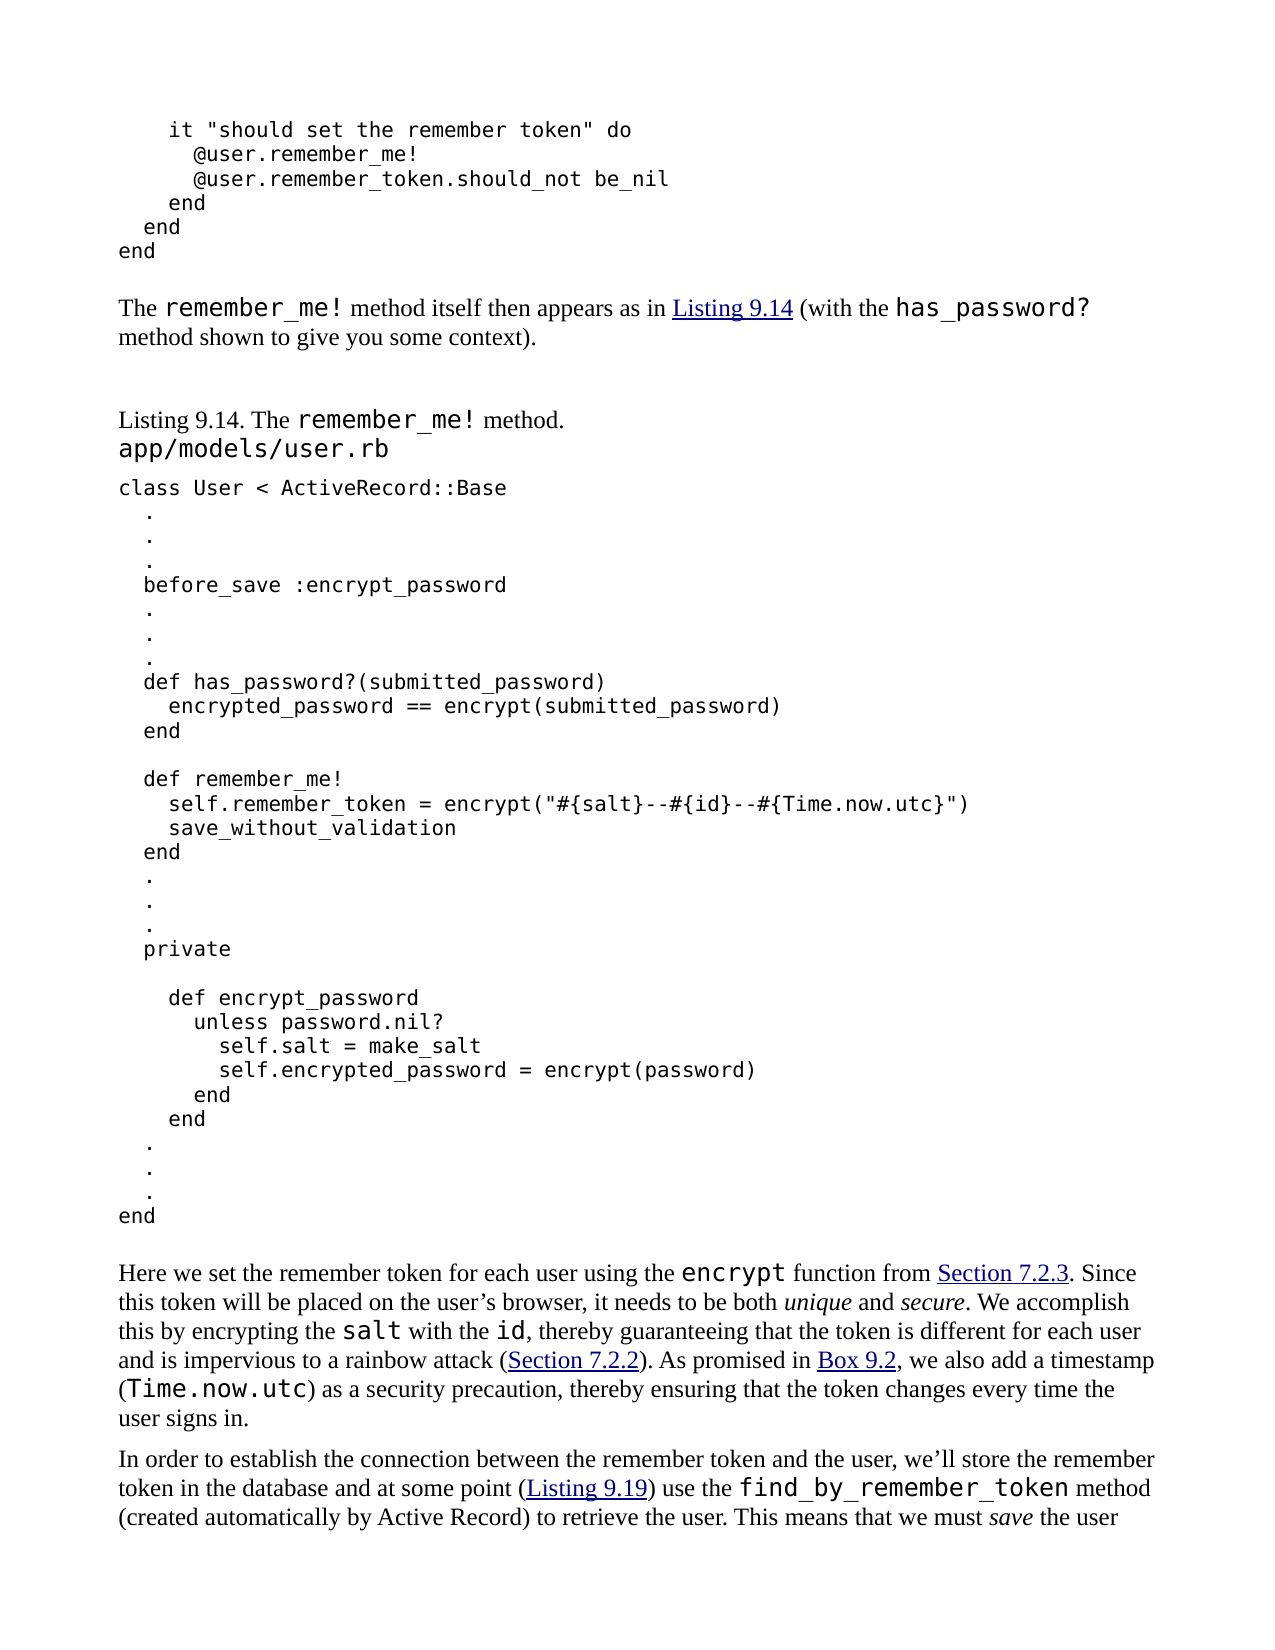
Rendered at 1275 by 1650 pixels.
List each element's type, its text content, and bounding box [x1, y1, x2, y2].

text end [118, 840, 1157, 864]
text . [118, 889, 1157, 913]
text private [118, 937, 1157, 961]
text . [118, 864, 1157, 889]
text end [118, 1107, 1157, 1131]
text . [118, 1156, 1157, 1180]
text . [118, 597, 1157, 622]
text . [118, 500, 1157, 524]
text unless password.nil? [118, 1010, 1157, 1034]
text def encrypt_password [118, 986, 1157, 1010]
text Here we set the remember token for each user using the encrypt function from Section 7.2.3. Since this token will be placed on the user’s browser, it needs to be both unique and secure. We accomplish this by encrypting the salt with the id, thereby guaranteeing that the token is different for each user and is impervious to a rainbow attack (Section 7.2.2). As promised in Box 9.2, we also add a timestamp (Time.now.utc) as a security precaution, thereby ensuring that the token changes every time the user signs in. [118, 1258, 1157, 1432]
text save_without_validation [118, 816, 1157, 840]
text . [118, 1180, 1157, 1204]
text . [118, 549, 1157, 573]
text end [118, 1083, 1157, 1107]
text In order to establish the connection between the remember token and the user, we’ll store the remember token in the database and at some point (Listing 9.19) use the find_by_remember_token method (created automatically by Active Record) to retrieve the user. This means that we must save the user [118, 1444, 1157, 1531]
text @user.remember_me! [118, 142, 1157, 167]
text . [118, 913, 1157, 937]
text end [118, 215, 1157, 239]
text before_save :encrypt_password [118, 573, 1157, 597]
text self.remember_token = encrypt("#{salt}--#{id}--#{Time.now.utc}") [118, 792, 1157, 816]
text self.encrypted_password = encrypt(password) [118, 1058, 1157, 1083]
text def has_password?(submitted_password) [118, 670, 1157, 694]
text The remember_me! method itself then appears as in Listing 9.14 (with the has_password? method shown to give you some context). [118, 293, 1157, 351]
text . [118, 646, 1157, 670]
text end [118, 239, 1157, 264]
text . [118, 524, 1157, 549]
text end [118, 719, 1157, 743]
text class User < ActiveRecord::Base [118, 476, 1157, 500]
text it "should set the remember token" do [118, 118, 1157, 142]
text end [118, 1204, 1157, 1228]
text Listing 9.14. The remember_me! method. app/models/user.rb [118, 405, 1157, 463]
text end [118, 191, 1157, 215]
text @user.remember_token.should_not be_nil [118, 167, 1157, 191]
text . [118, 622, 1157, 646]
text . [118, 1131, 1157, 1156]
text encrypted_password == encrypt(submitted_password) [118, 694, 1157, 719]
text def remember_me! [118, 767, 1157, 792]
text self.salt = make_salt [118, 1034, 1157, 1058]
